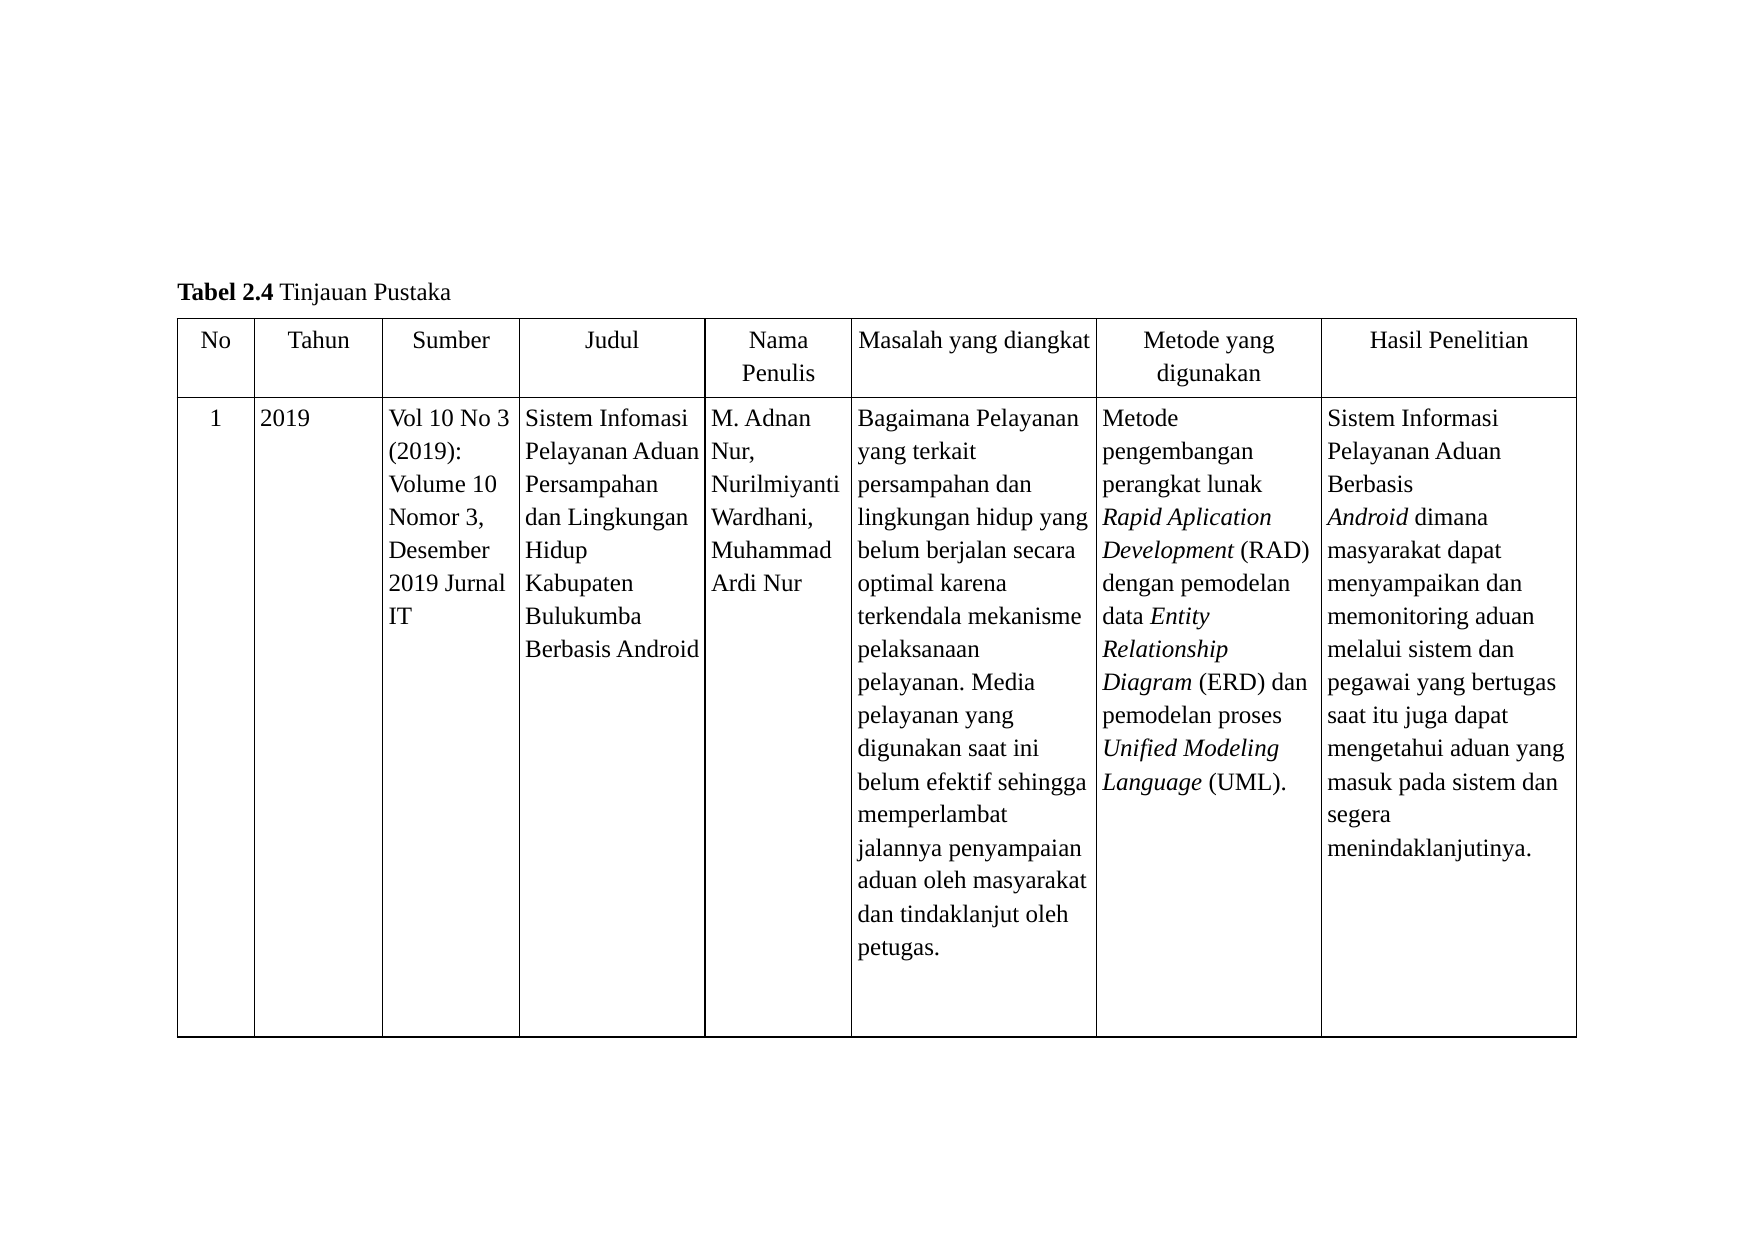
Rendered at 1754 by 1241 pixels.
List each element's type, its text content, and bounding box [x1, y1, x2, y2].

table_cell 1 [178, 398, 254, 1036]
table_header Hasil Penelitian [1322, 319, 1576, 397]
table_cell M. Adnan Nur, Nurilmiyanti Wardhani, Muhammad Ardi Nur [706, 398, 851, 1036]
table_cell Metode pengembangan perangkat lunak Rapid Aplication Development (RAD) dengan pemodelan data Entity Relationship Diagram (ERD) dan pemodelan proses Unified Modeling Language (UML). [1097, 398, 1321, 1036]
table_header No [178, 319, 254, 397]
table_header Nama Penulis [706, 319, 851, 397]
table_header Tahun [255, 319, 382, 397]
table_header Sumber [383, 319, 519, 397]
table_header Judul [520, 319, 704, 397]
text Tabel 2.4 Tinjauan Pustaka [177, 277, 1577, 306]
table_cell Bagaimana Pelayanan yang terkait persampahan dan lingkungan hidup yang belum berjalan secara optimal karena terkendala mekanisme pelaksanaan pelayanan. Media pelayanan yang digunakan saat ini belum efektif sehingga memperlambat jalannya penyampaian aduan oleh masyarakat dan tindaklanjut oleh petugas. [852, 398, 1096, 1036]
table_cell Sistem Infomasi Pelayanan Aduan Persampahan dan Lingkungan Hidup Kabupaten Bulukumba Berbasis Android [520, 398, 704, 1036]
table_cell 2019 [255, 398, 382, 1036]
table_cell Sistem Informasi Pelayanan Aduan Berbasis Android dimana masyarakat dapat menyampaikan dan memonitoring aduan melalui sistem dan pegawai yang bertugas saat itu juga dapat mengetahui aduan yang masuk pada sistem dan segera menindaklanjutinya. [1322, 398, 1576, 1036]
table_header Masalah yang diangkat [852, 319, 1096, 397]
table_header Metode yang digunakan [1097, 319, 1321, 397]
table_cell Vol 10 No 3 (2019): Volume 10 Nomor 3, Desember 2019 Jurnal IT [383, 398, 519, 1036]
